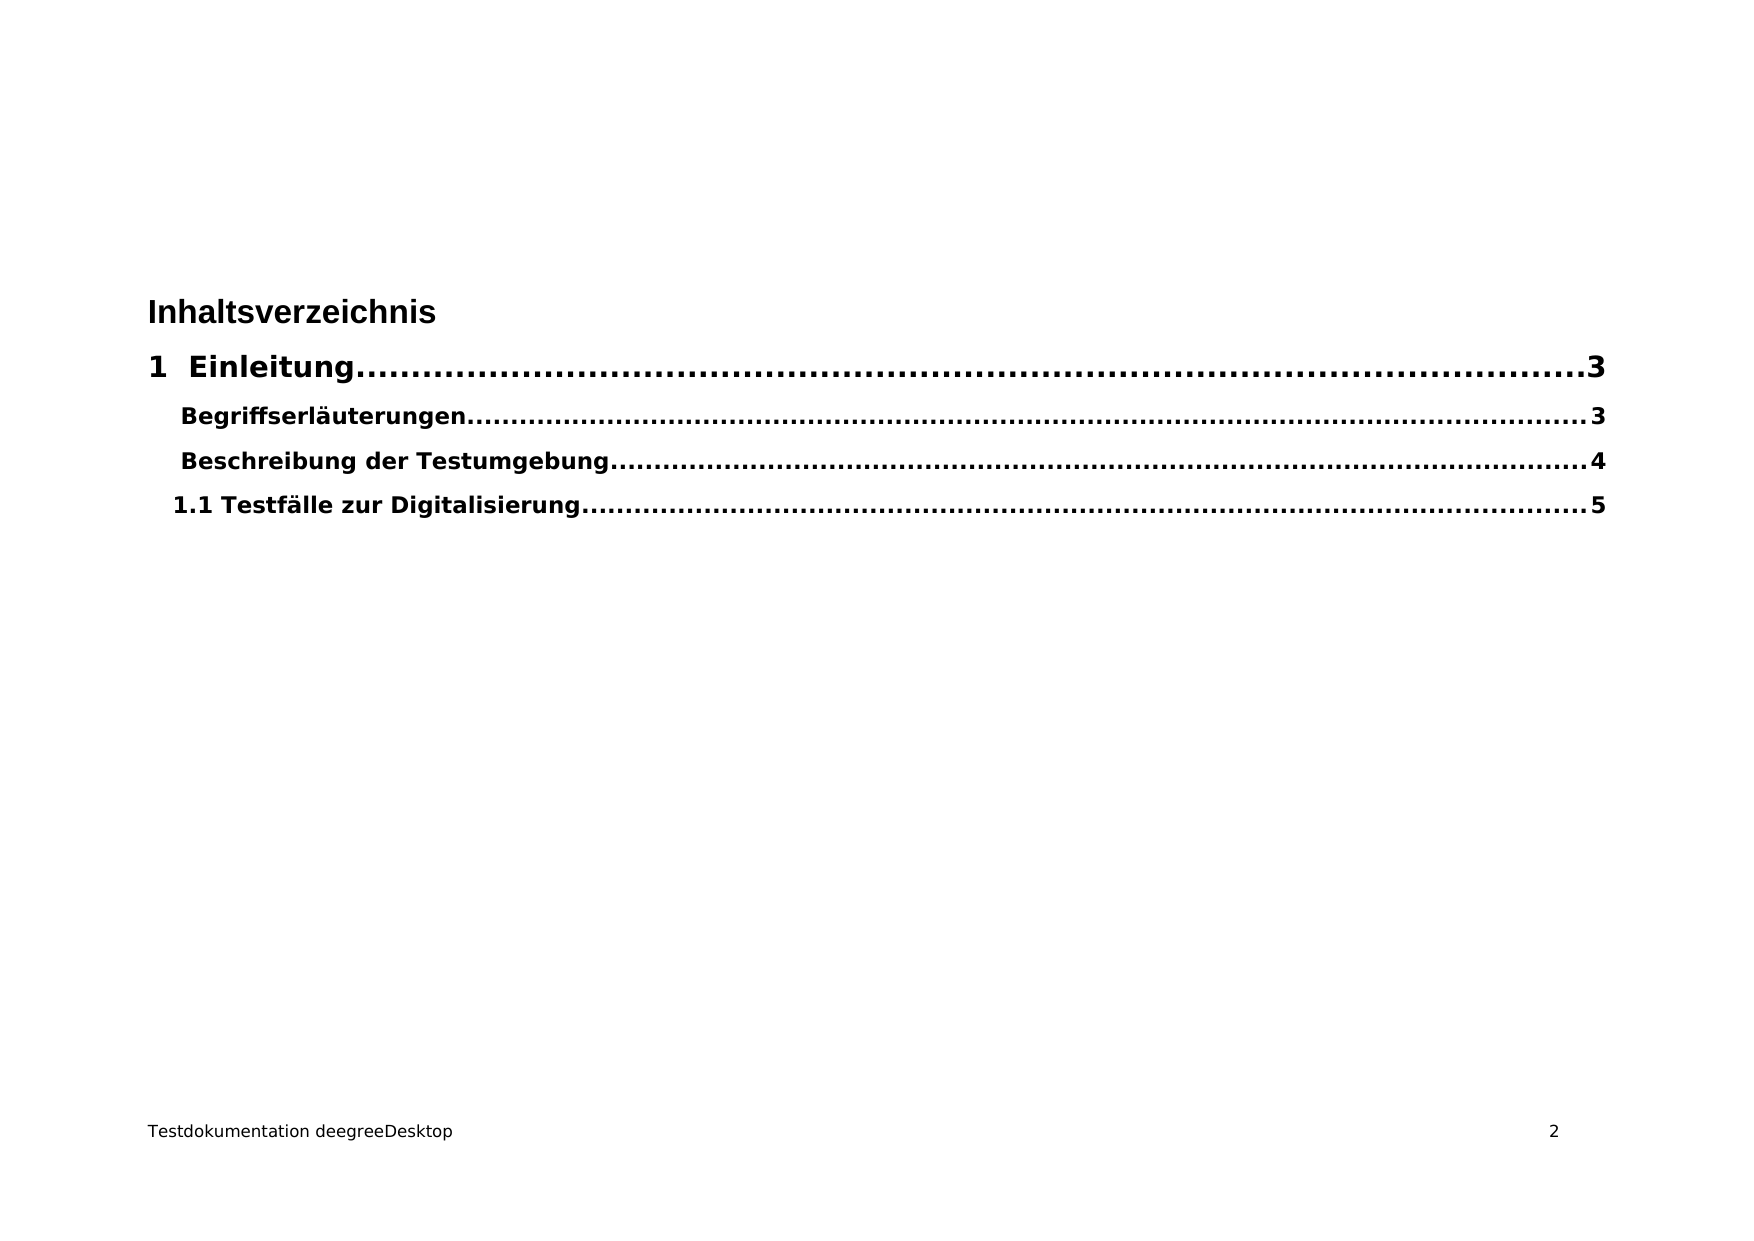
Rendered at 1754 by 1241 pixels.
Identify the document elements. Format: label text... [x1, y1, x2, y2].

subtitle Inhaltsverzeichnis [148, 293, 1606, 330]
text Beschreibung der Testumgebung 4 [172, 448, 1606, 474]
text Begriffserläuterungen 3 [172, 403, 1606, 430]
text 1 Einleitung 3 [148, 350, 1606, 384]
text 1.1 Testfälle zur Digitalisierung 5 [172, 492, 1606, 519]
